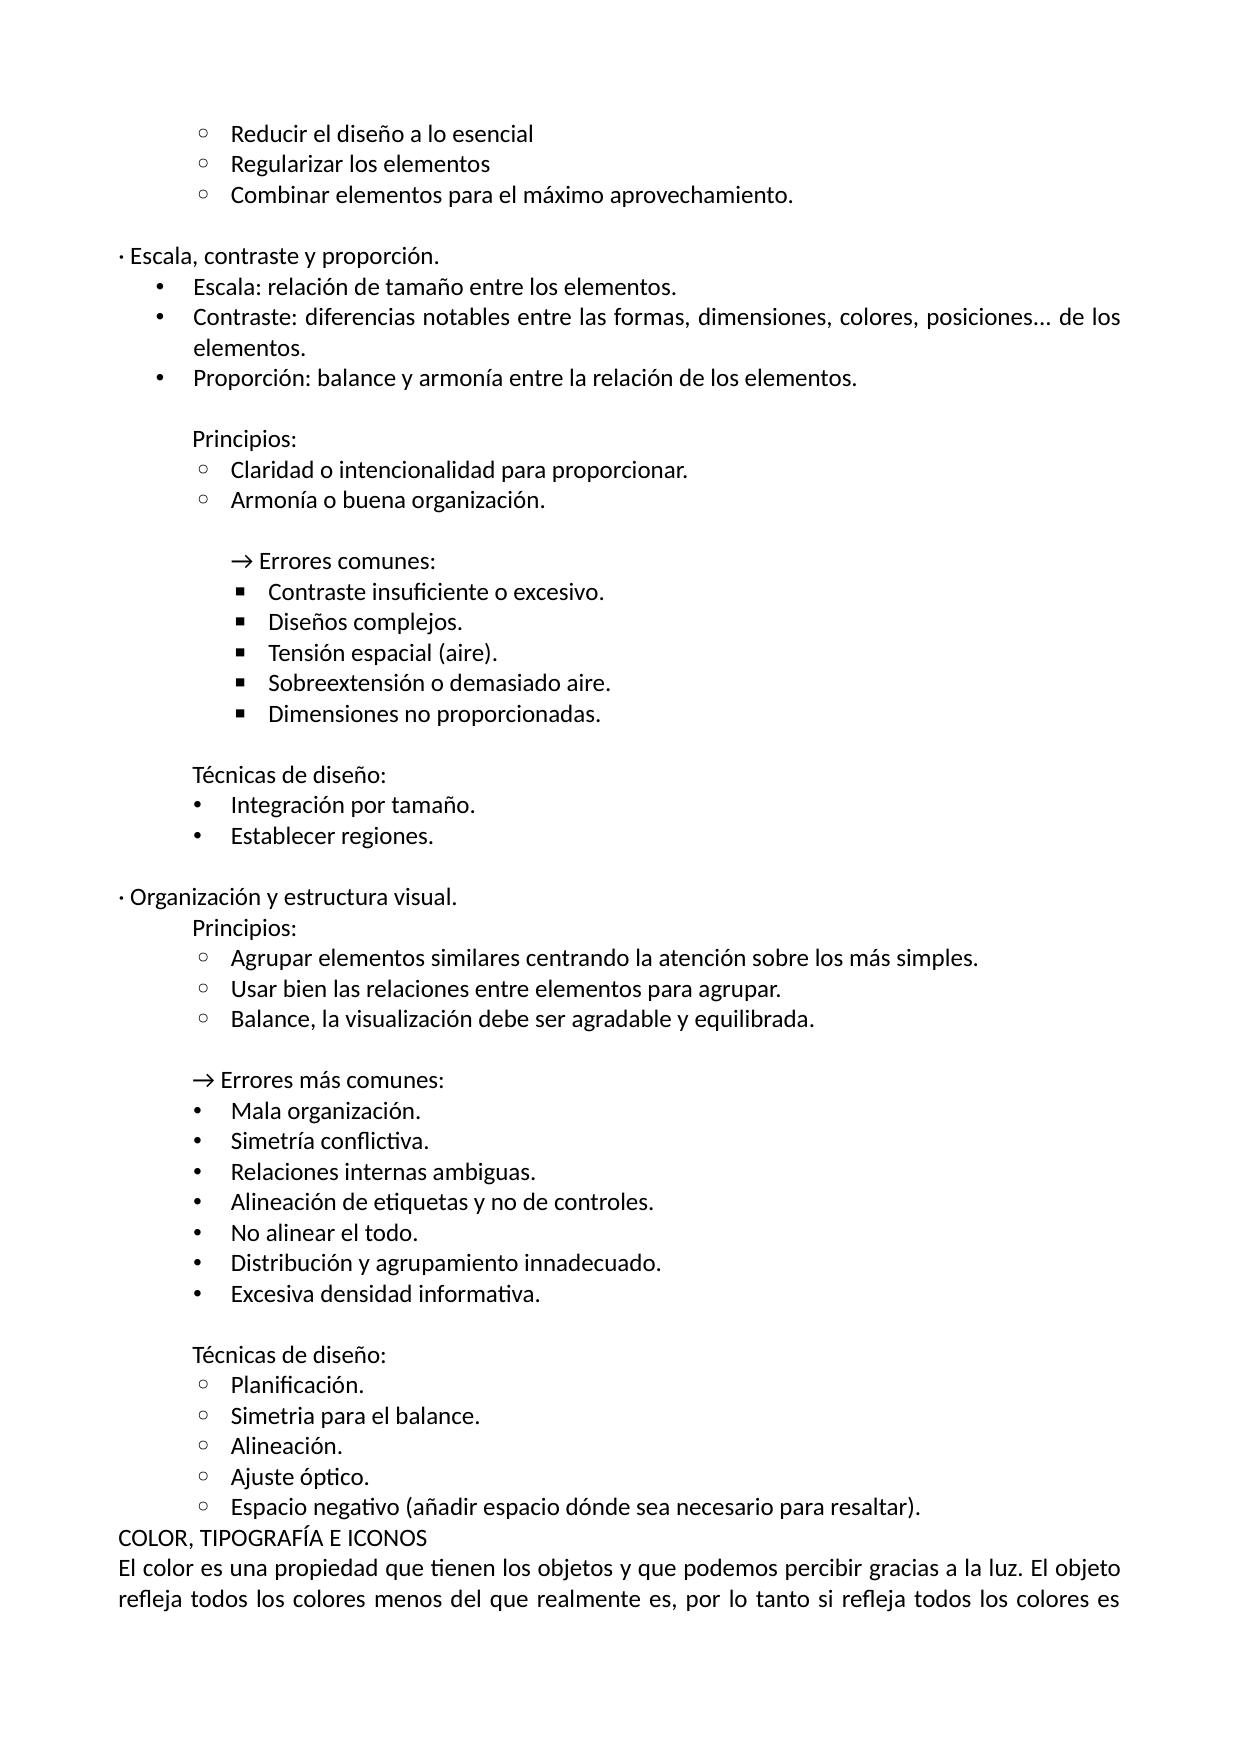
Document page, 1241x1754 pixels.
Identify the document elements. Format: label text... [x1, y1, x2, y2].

list Proporción: balance y armonía entre la relación de los elementos. [156, 362, 1122, 393]
list Relaciones internas ambiguas. [193, 1156, 1122, 1186]
text COLOR, TIPOGRAFÍA E ICONOS [118, 1522, 1122, 1553]
list Alineación. [193, 1431, 1122, 1461]
list Usar bien las relaciones entre elementos para agrupar. [193, 973, 1122, 1003]
list Sobreextensión o demasiado aire. [231, 667, 1122, 698]
text Técnicas de diseño: [118, 1339, 1122, 1369]
list Establecer regiones. [193, 820, 1122, 851]
text Técnicas de diseño: [118, 759, 1122, 789]
list Ajuste óptico. [193, 1461, 1122, 1492]
text → Errores más comunes: [118, 1064, 1122, 1095]
text · Organización y estructura visual. [118, 881, 1122, 912]
text · Escala, contraste y proporción. [118, 240, 1122, 271]
list Distribución y agrupamiento innadecuado. [193, 1247, 1122, 1278]
text Principios: [118, 423, 1122, 454]
list Regularizar los elementos [193, 149, 1122, 179]
list Combinar elementos para el máximo aprovechamiento. [193, 179, 1122, 210]
list Claridad o intencionalidad para proporcionar. [193, 454, 1122, 484]
list Tensión espacial (aire). [231, 637, 1122, 667]
list No alinear el todo. [193, 1217, 1122, 1247]
list Simetria para el balance. [193, 1400, 1122, 1431]
list Simetría conflictiva. [193, 1125, 1122, 1156]
list Armonía o buena organización. [193, 484, 1122, 515]
text Principios: [118, 912, 1122, 942]
list Contraste insuficiente o excesivo. [231, 576, 1122, 606]
list Escala: relación de tamaño entre los elementos. [156, 271, 1122, 301]
list Diseños complejos. [231, 606, 1122, 637]
list Contraste: diferencias notables entre las formas, dimensiones, colores, posiciones... de los elementos. [156, 301, 1122, 362]
list Planificación. [193, 1369, 1122, 1400]
text El color es una propiedad que tienen los objetos y que podemos percibir gracias a la luz. El objeto refleja todos los colores menos del que realmente es, por lo tanto si refleja todos los colores es [118, 1553, 1122, 1614]
list Reducir el diseño a lo esencial [193, 118, 1122, 149]
list Alineación de etiquetas y no de controles. [193, 1186, 1122, 1217]
list Agrupar elementos similares centrando la atención sobre los más simples. [193, 942, 1122, 973]
list Dimensiones no proporcionadas. [231, 698, 1122, 728]
list Espacio negativo (añadir espacio dónde sea necesario para resaltar). [193, 1492, 1122, 1522]
list Integración por tamaño. [193, 789, 1122, 820]
list Excesiva densidad informativa. [193, 1278, 1122, 1308]
list → Errores comunes: [193, 545, 1122, 576]
list Balance, la visualización debe ser agradable y equilibrada. [193, 1003, 1122, 1034]
list Mala organización. [193, 1095, 1122, 1125]
